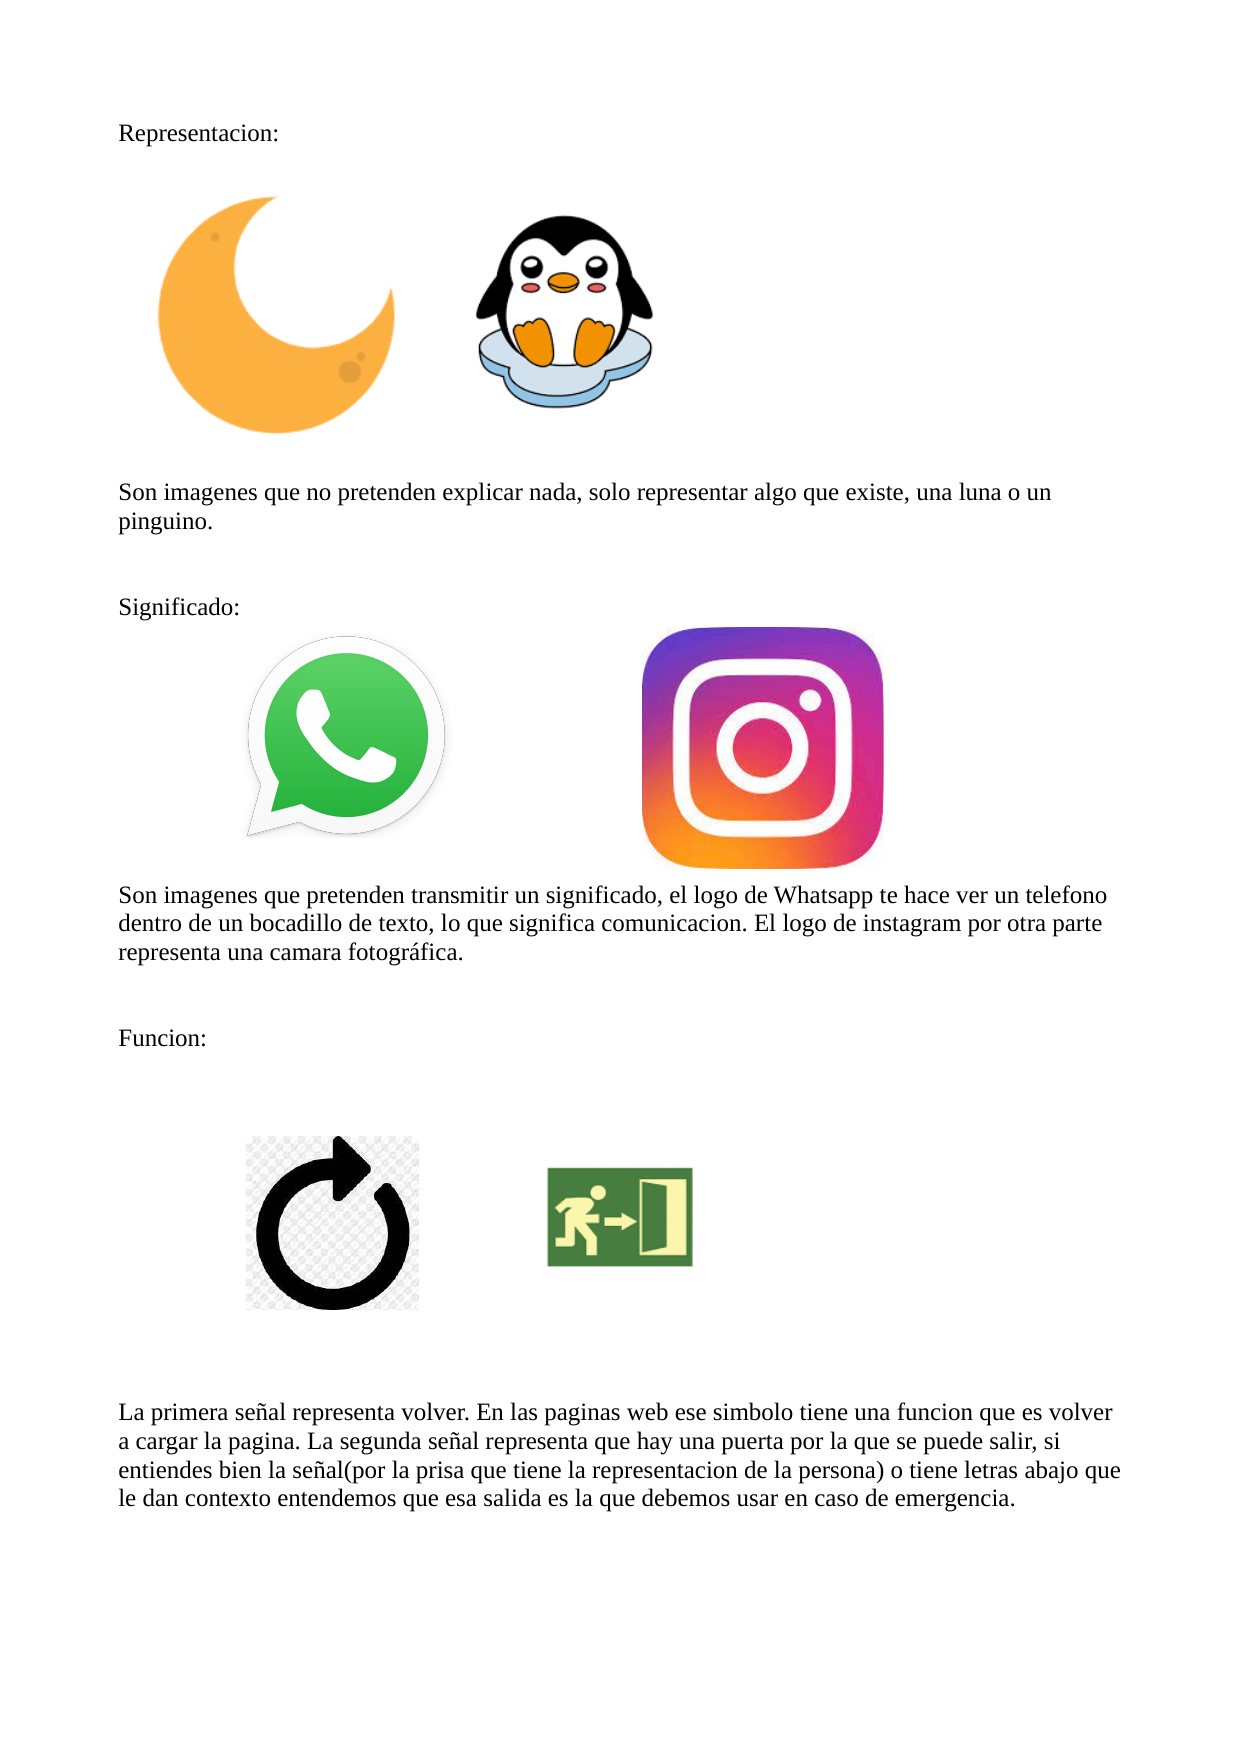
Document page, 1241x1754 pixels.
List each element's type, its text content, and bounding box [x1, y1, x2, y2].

picture [118, 175, 701, 449]
text La primera señal representa volver. En las paginas web ese simbolo tiene una funcion que es volver a cargar la pagina. La segunda señal representa que hay una puerta por la que se puede salir, si entiendes bien la señal(por la prisa que tiene la representacion de la persona) o tiene letras abajo que le dan contexto entendemos que esa salida es la que debemos usar en caso de emergencia. [118, 1397, 1122, 1512]
text Funcion: [118, 1023, 1122, 1052]
text Son imagenes que pretenden transmitir un significado, el logo de Whatsapp te hace ver un telefono dentro de un bocadillo de texto, lo que significa comunicacion. El logo de instagram por otra parte representa una camara fotográfica. [118, 880, 1122, 966]
text Significado: [118, 592, 1122, 621]
picture [642, 627, 884, 869]
text Representacion: [118, 118, 1122, 147]
picture [245, 1136, 419, 1310]
text Son imagenes que no pretenden explicar nada, solo representar algo que existe, una luna o un pinguino. [118, 477, 1122, 535]
picture [164, 633, 527, 838]
picture [482, 1081, 758, 1356]
